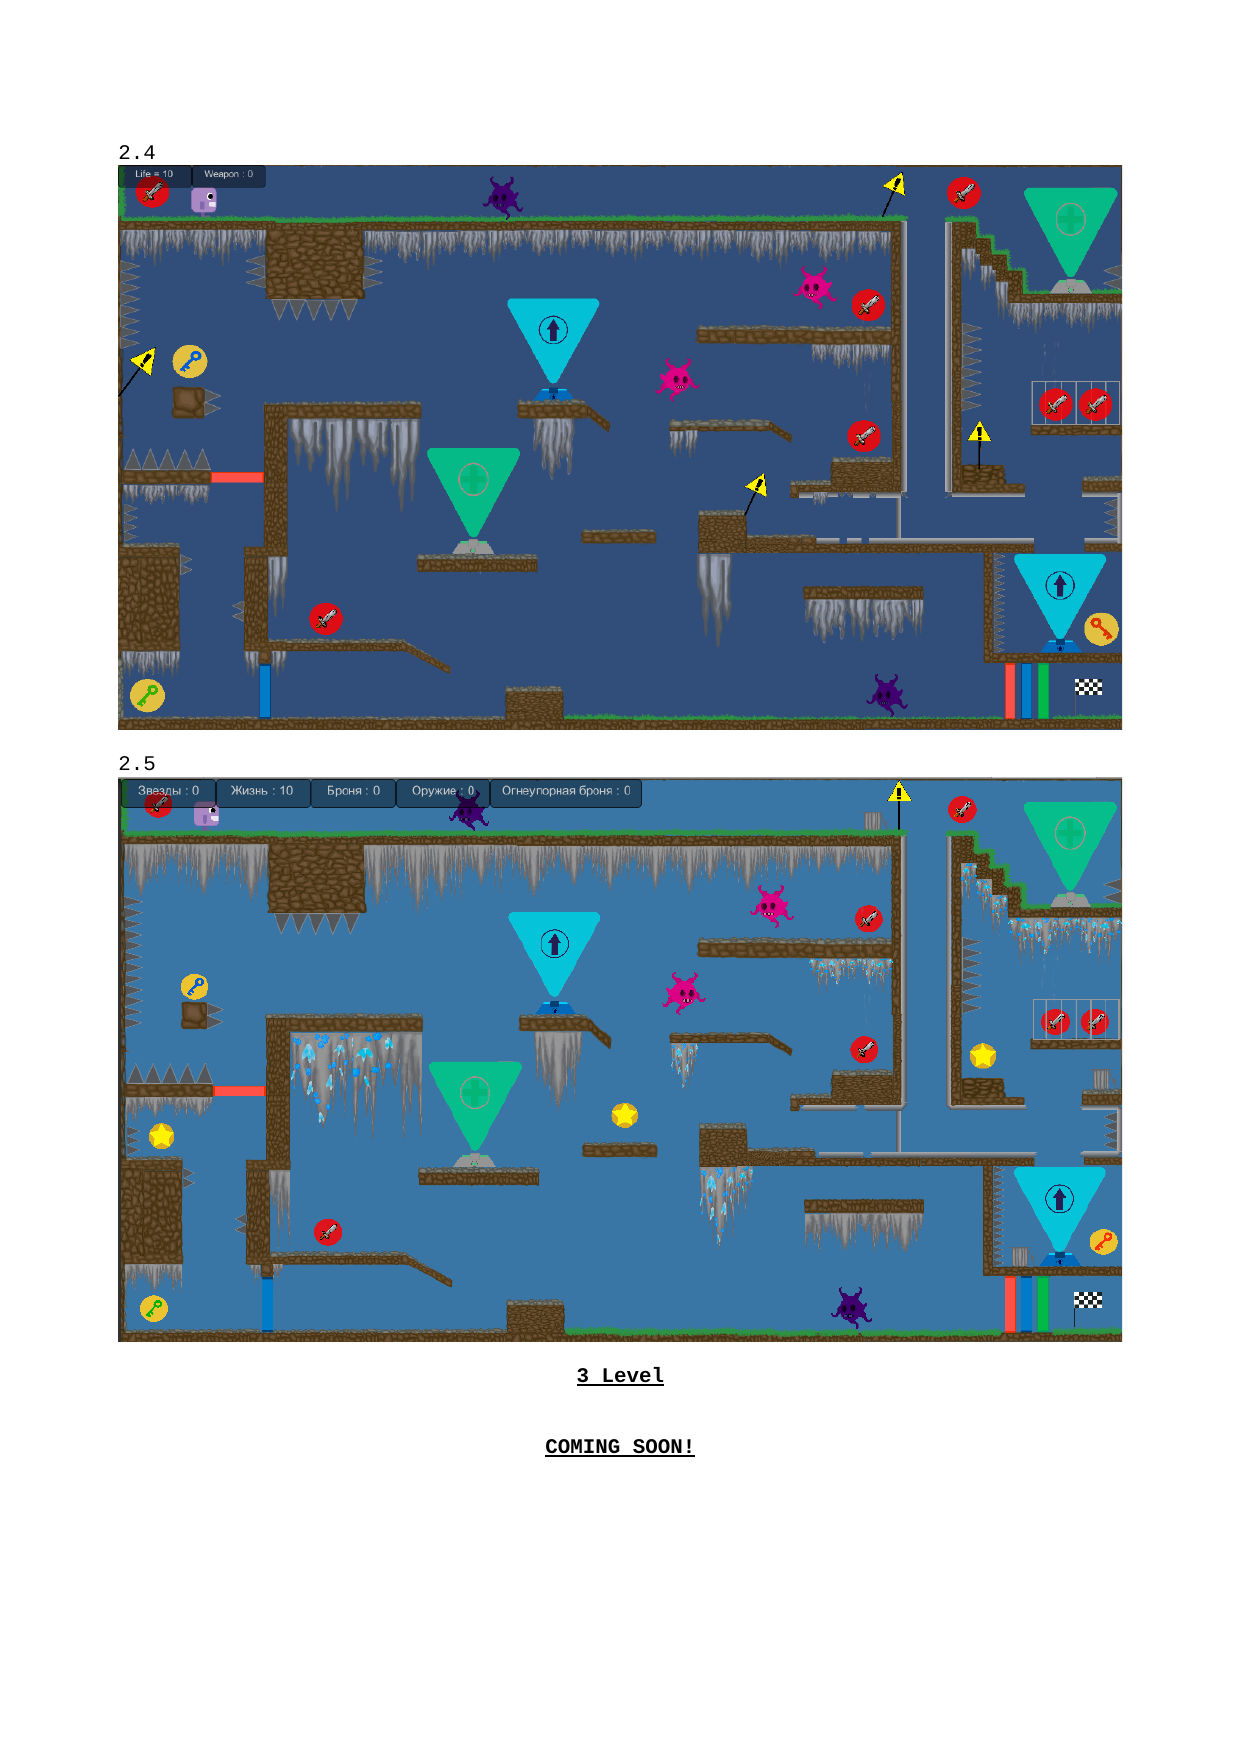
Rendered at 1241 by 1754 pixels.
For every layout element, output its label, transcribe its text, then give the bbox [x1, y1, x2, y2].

text 2.5 [118, 753, 1122, 777]
picture [118, 165, 1123, 730]
text 3 Level [118, 1365, 1122, 1389]
picture [118, 777, 1123, 1342]
text 2.4 [118, 142, 1122, 165]
text COMING SOON! [118, 1436, 1122, 1459]
